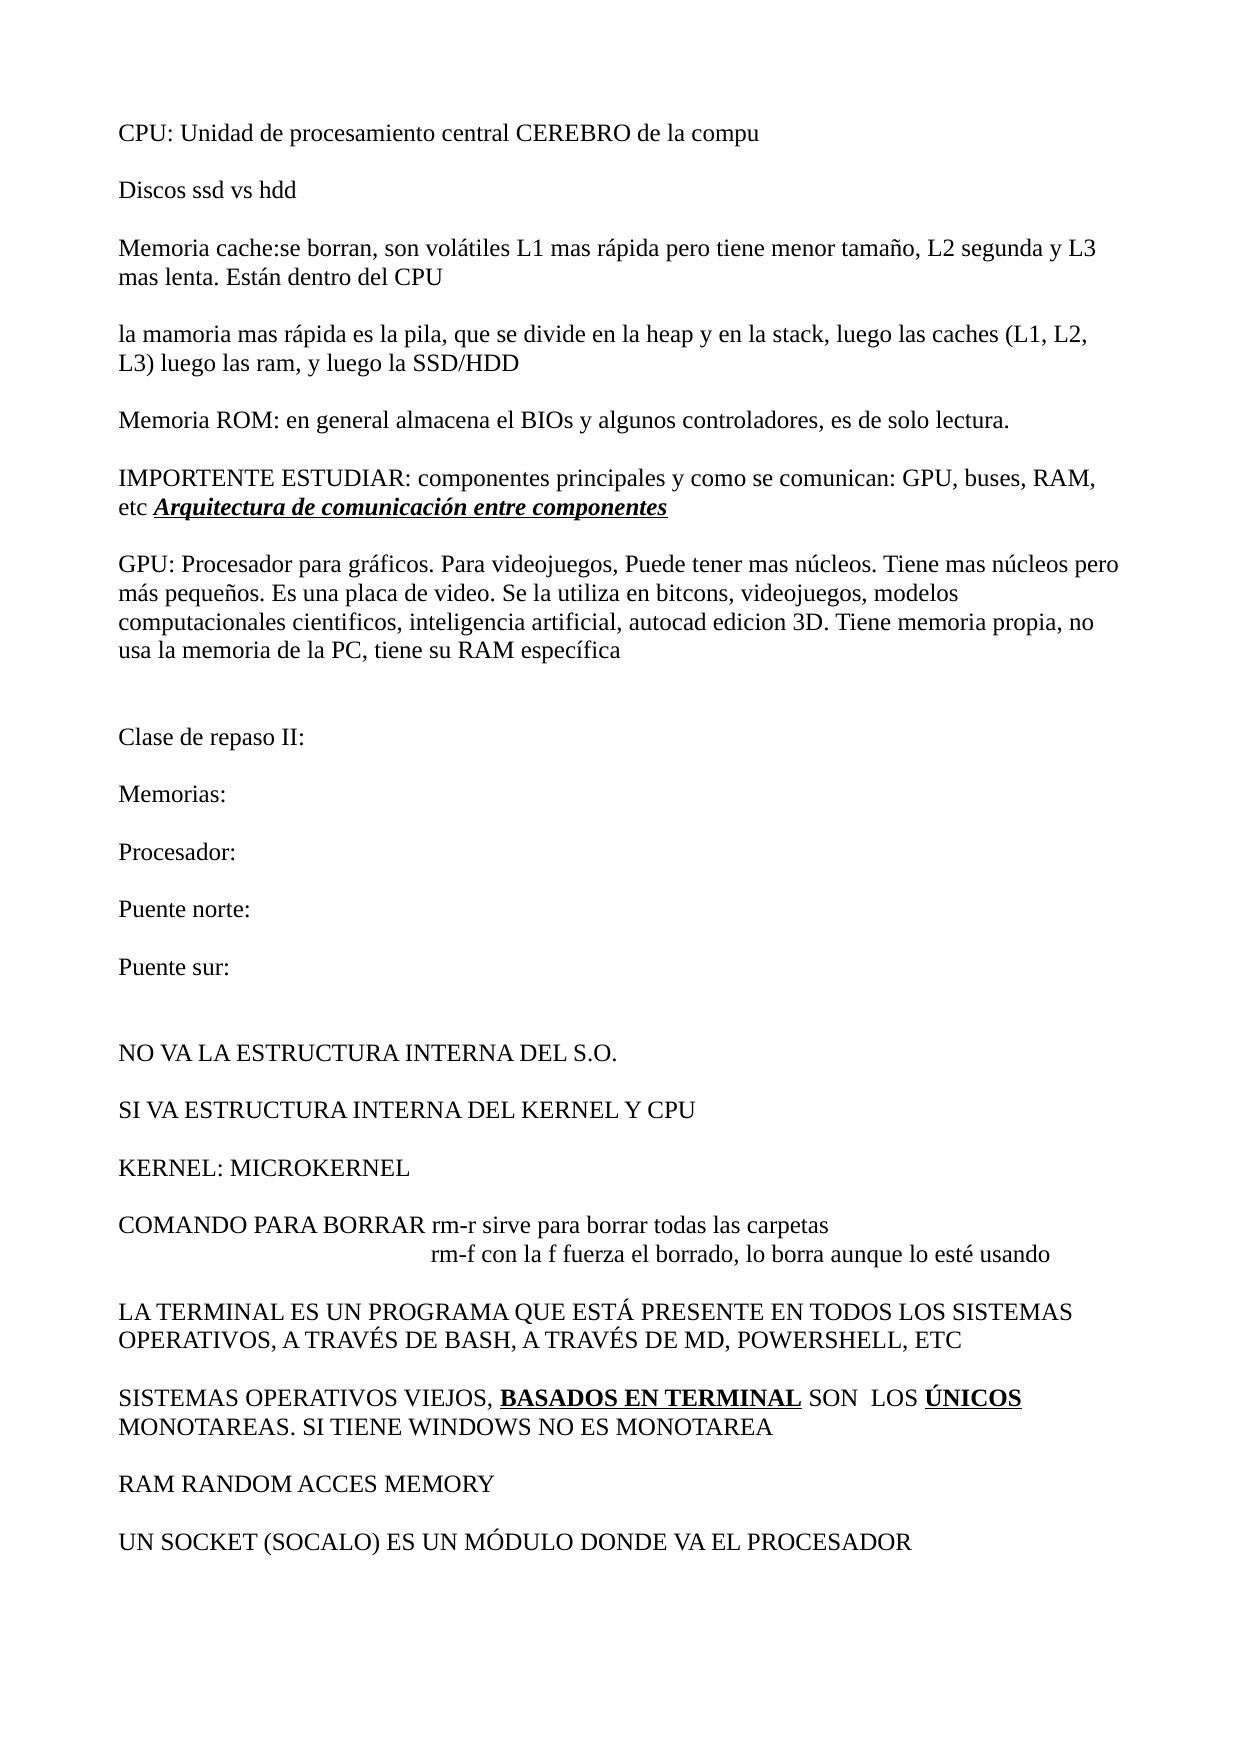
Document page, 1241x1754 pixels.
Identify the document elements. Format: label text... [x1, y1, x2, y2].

text rm-f con la f fuerza el borrado, lo borra aunque lo esté usando [118, 1239, 1122, 1268]
text Memoria ROM: en general almacena el BIOs y algunos controladores, es de solo lectura. [118, 406, 1122, 434]
text NO VA LA ESTRUCTURA INTERNA DEL S.O. [118, 1038, 1122, 1067]
text LA TERMINAL ES UN PROGRAMA QUE ESTÁ PRESENTE EN TODOS LOS SISTEMAS OPERATIVOS, A TRAVÉS DE BASH, A TRAVÉS DE MD, POWERSHELL, ETC [118, 1297, 1122, 1354]
text Puente sur: [118, 952, 1122, 981]
text GPU: Procesador para gráficos. Para videojuegos, Puede tener mas núcleos. Tiene mas núcleos pero más pequeños. Es una placa de video. Se la utiliza en bitcons, videojuegos, modelos computacionales cientificos, inteligencia artificial, autocad edicion 3D. Tiene memoria propia, no usa la memoria de la PC, tiene su RAM específica [118, 549, 1122, 664]
text SI VA ESTRUCTURA INTERNA DEL KERNEL Y CPU [118, 1096, 1122, 1124]
text la mamoria mas rápida es la pila, que se divide en la heap y en la stack, luego las caches (L1, L2, L3) luego las ram, y luego la SSD/HDD [118, 319, 1122, 377]
text CPU: Unidad de procesamiento central CEREBRO de la compu [118, 118, 1122, 147]
text Memoria cache:se borran, son volátiles L1 mas rápida pero tiene menor tamaño, L2 segunda y L3 mas lenta. Están dentro del CPU [118, 233, 1122, 291]
text RAM RANDOM ACCES MEMORY [118, 1469, 1122, 1498]
text Discos ssd vs hdd [118, 176, 1122, 204]
text KERNEL: MICROKERNEL [118, 1153, 1122, 1182]
text UN SOCKET (SOCALO) ES UN MÓDULO DONDE VA EL PROCESADOR [118, 1527, 1122, 1556]
text SISTEMAS OPERATIVOS VIEJOS, BASADOS EN TERMINAL SON LOS ÚNICOS MONOTAREAS. SI TIENE WINDOWS NO ES MONOTAREA [118, 1383, 1122, 1441]
text Memorias: [118, 779, 1122, 808]
text Puente norte: [118, 894, 1122, 923]
text Clase de repaso II: [118, 722, 1122, 751]
text COMANDO PARA BORRAR rm-r sirve para borrar todas las carpetas [118, 1211, 1122, 1239]
text Procesador: [118, 837, 1122, 866]
text IMPORTENTE ESTUDIAR: componentes principales y como se comunican: GPU, buses, RAM, etc Arquitectura de comunicación entre componentes [118, 463, 1122, 521]
